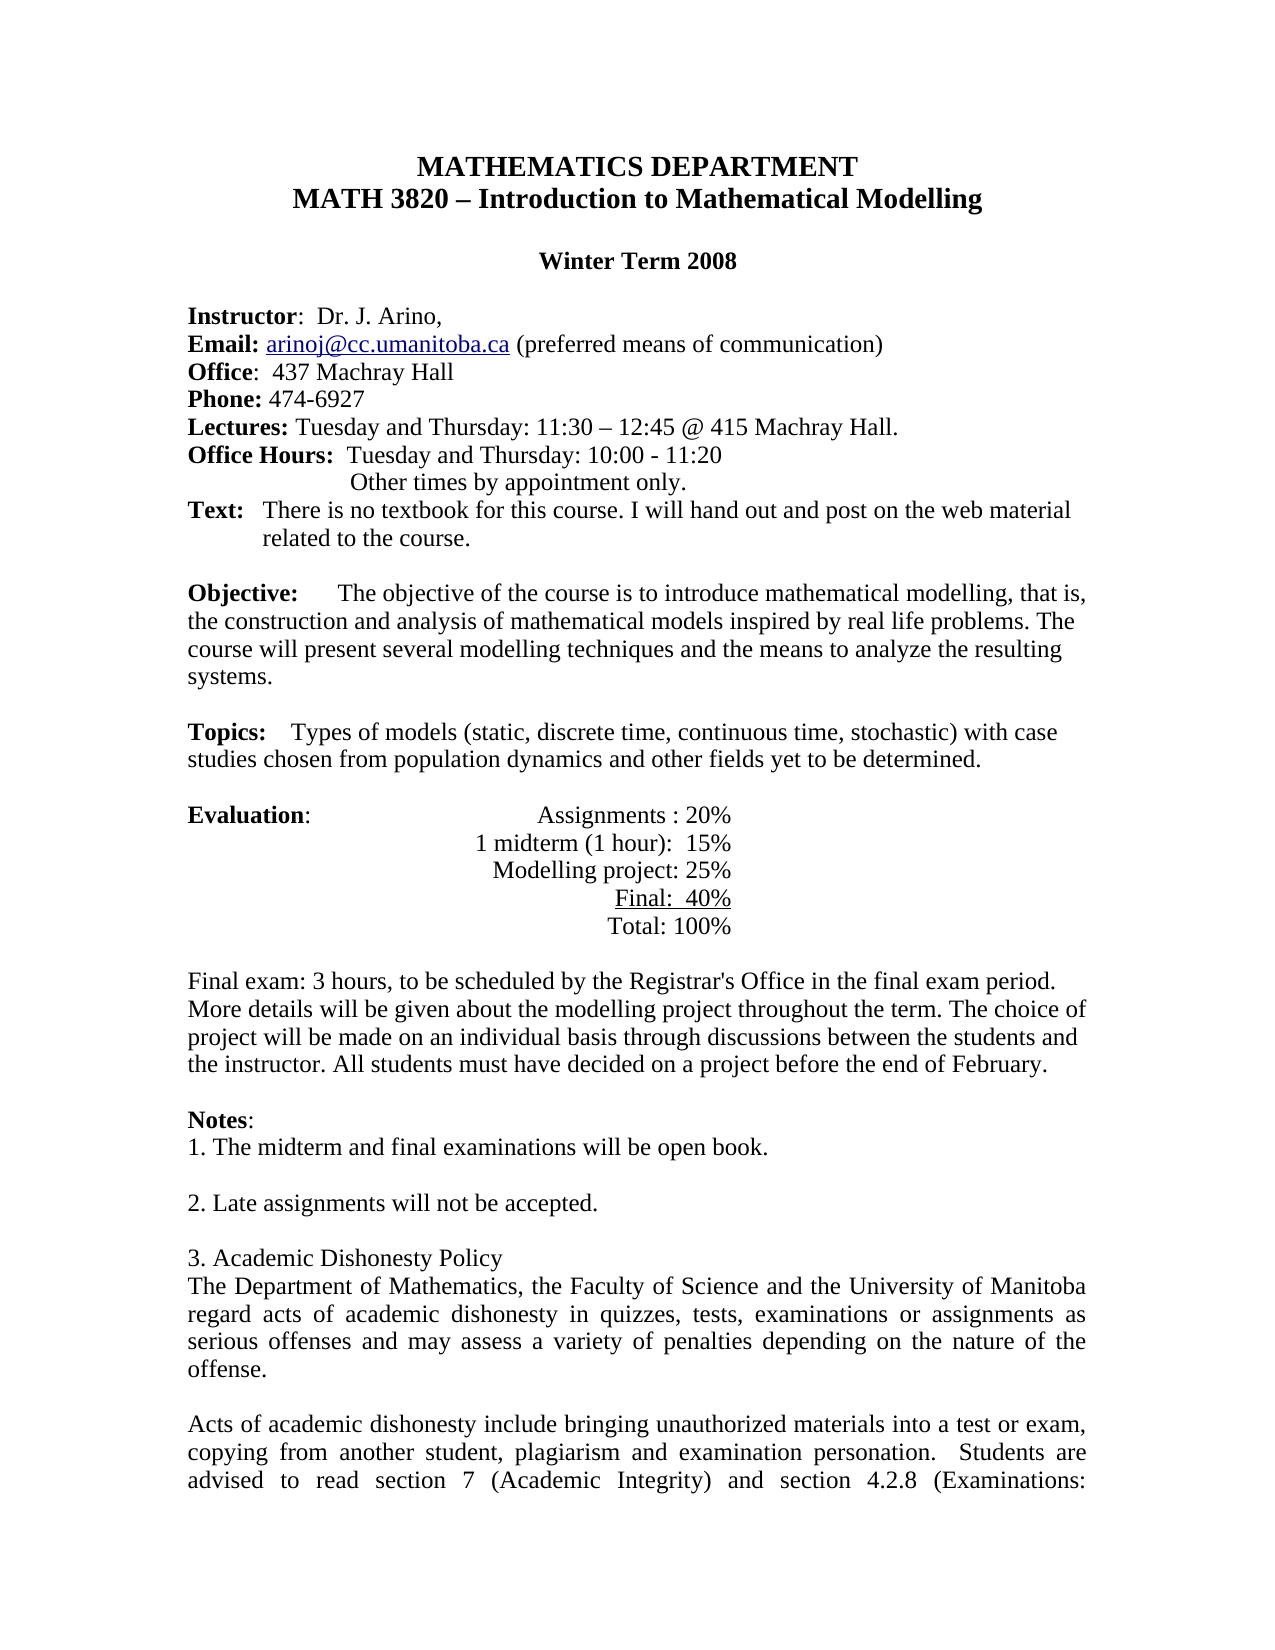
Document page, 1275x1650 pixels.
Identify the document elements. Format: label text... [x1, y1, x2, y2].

text Evaluation: Assignments : 20% [187, 801, 1087, 829]
text Final: 40% [187, 884, 1087, 912]
text MATHEMATICS DEPARTMENT [187, 150, 1087, 182]
text Modelling project: 25% [187, 856, 1087, 884]
text 3. Academic Dishonesty Policy [187, 1244, 1087, 1272]
text Lectures: Tuesday and Thursday: 11:30 – 12:45 @ 415 Machray Hall. [187, 413, 1087, 441]
text 2. Late assignments will not be accepted. [187, 1189, 1087, 1217]
text Other times by appointment only. [262, 468, 1087, 496]
text The Department of Mathematics, the Faculty of Science and the University of Manitoba regard acts of academic dishonesty in quizzes, tests, examinations or assignments as serious offenses and may assess a variety of penalties depending on the nature of the offense. [187, 1272, 1087, 1383]
text Winter Term 2008 [187, 247, 1087, 274]
text Notes: [187, 1106, 1087, 1133]
text Acts of academic dishonesty include bringing unauthorized materials into a test or exam, copying from another student, plagiarism and examination personation. Students are advised to read section 7 (Academic Integrity) and section 4.2.8 (Examinations: [187, 1411, 1087, 1494]
text Final exam: 3 hours, to be scheduled by the Registrar's Office in the final exam period. More details will be given about the modelling project throughout the term. The choice of project will be made on an individual basis through discussions between the students and the instructor. All students must have decided on a project before the end of February. [187, 967, 1087, 1078]
text MATH 3820 – Introduction to Mathematical Modelling [187, 182, 1087, 214]
text Total: 100% [187, 912, 1087, 939]
text Phone: 474-6927 [187, 385, 1087, 413]
text Text: There is no textbook for this course. I will hand out and post on the web material related to the course. [187, 496, 1087, 552]
text Objective: The objective of the course is to introduce mathematical modelling, that is, the construction and analysis of mathematical models inspired by real life problems. The course will present several modelling techniques and the means to analyze the resulting systems. [187, 579, 1087, 690]
text Instructor: Dr. J. Arino, [187, 302, 1087, 330]
text 1 midterm (1 hour): 15% [187, 829, 1087, 856]
text Topics: Types of models (static, discrete time, continuous time, stochastic) with case studies chosen from population dynamics and other fields yet to be determined. [187, 718, 1087, 773]
text Office: 437 Machray Hall [187, 358, 1087, 385]
text Email: arinoj@cc.umanitoba.ca (preferred means of communication) [187, 330, 1087, 358]
text 1. The midterm and final examinations will be open book. [187, 1133, 1087, 1161]
text Office Hours: Tuesday and Thursday: 10:00 - 11:20 [187, 441, 1087, 468]
